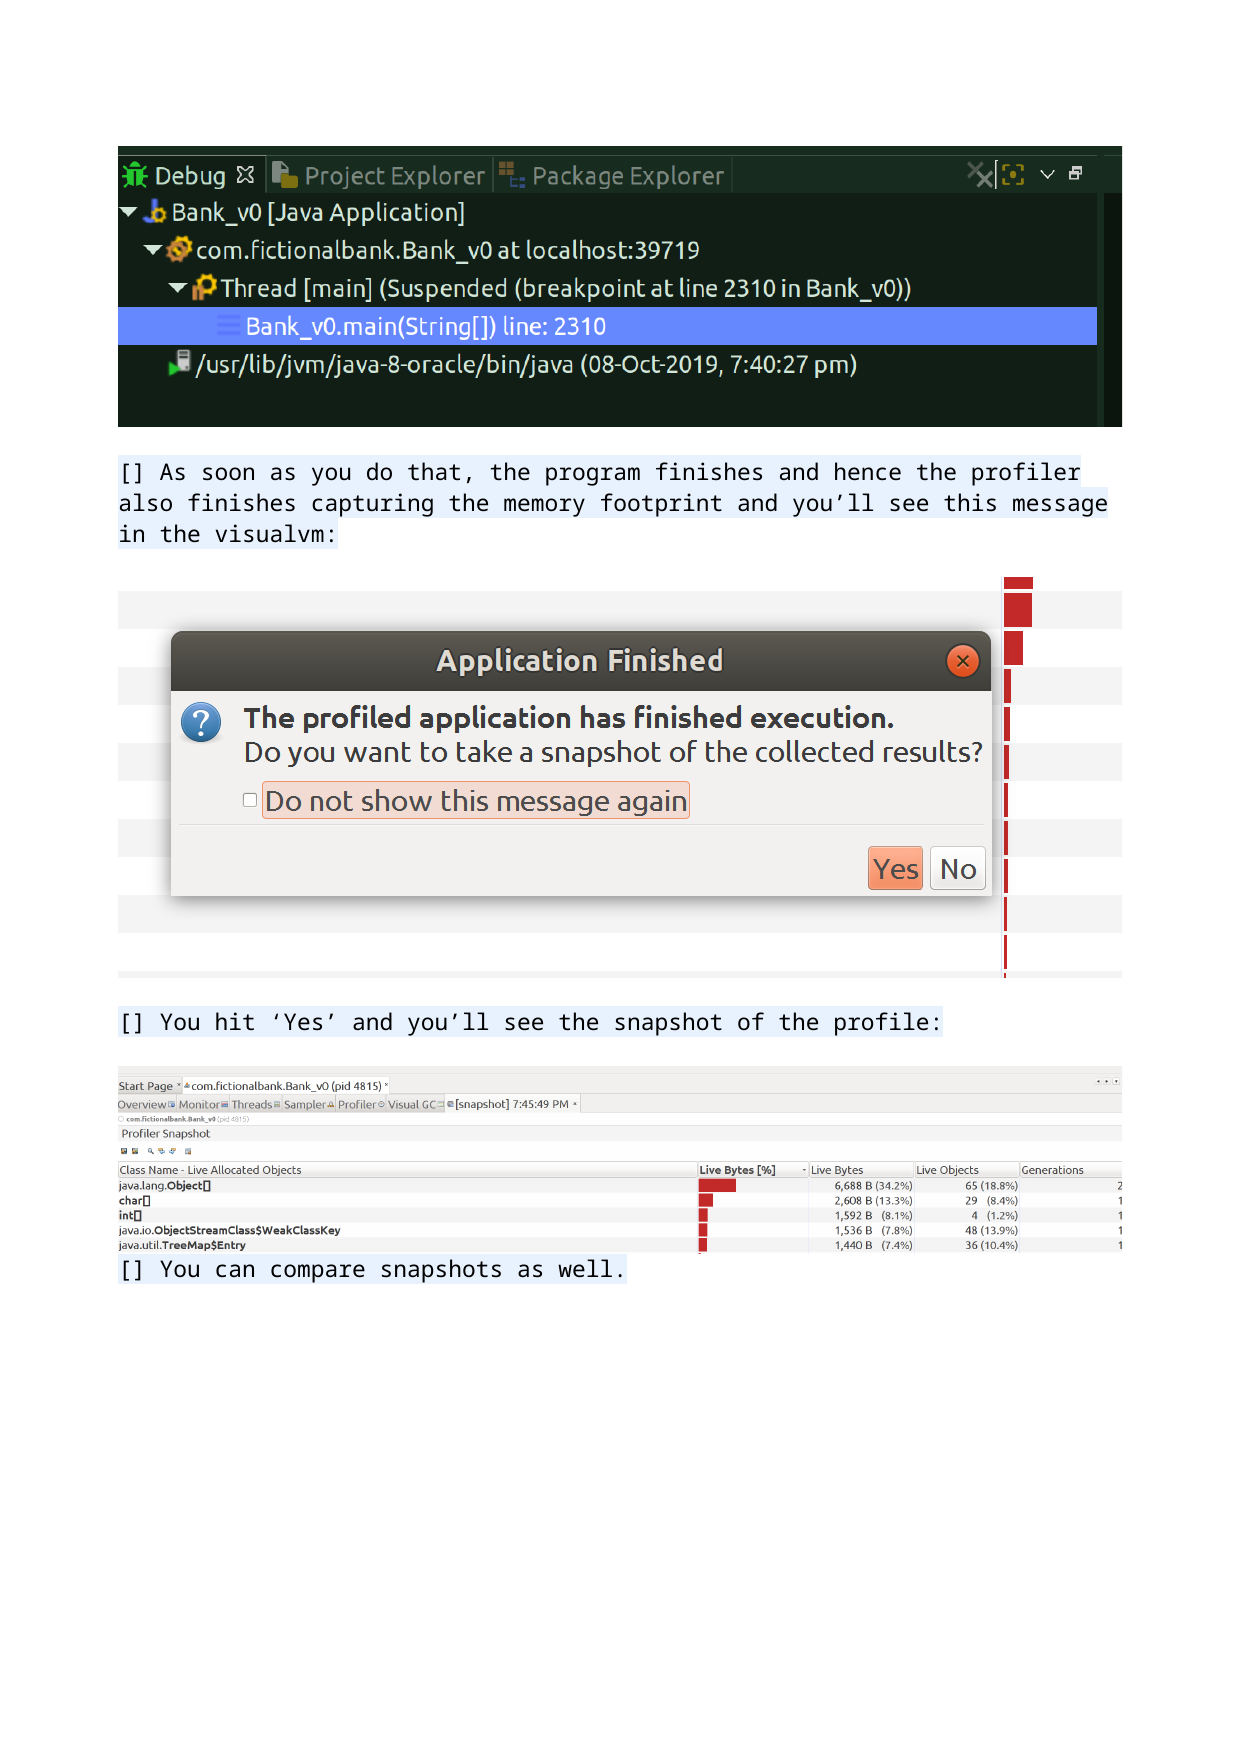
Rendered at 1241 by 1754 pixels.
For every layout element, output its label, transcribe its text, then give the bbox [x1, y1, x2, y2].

text [] You hit ‘Yes’ and you’ll see the snapshot of the profile: [118, 1006, 1122, 1037]
picture [118, 577, 1123, 978]
text [] You can compare snapshots as well. [118, 1254, 1122, 1284]
picture [118, 1066, 1123, 1254]
text [] As soon as you do that, the program finishes and hence the profiler also finishes capturing the memory footprint and you’ll see this message in the visualvm: [118, 455, 1122, 549]
picture [118, 146, 1123, 427]
